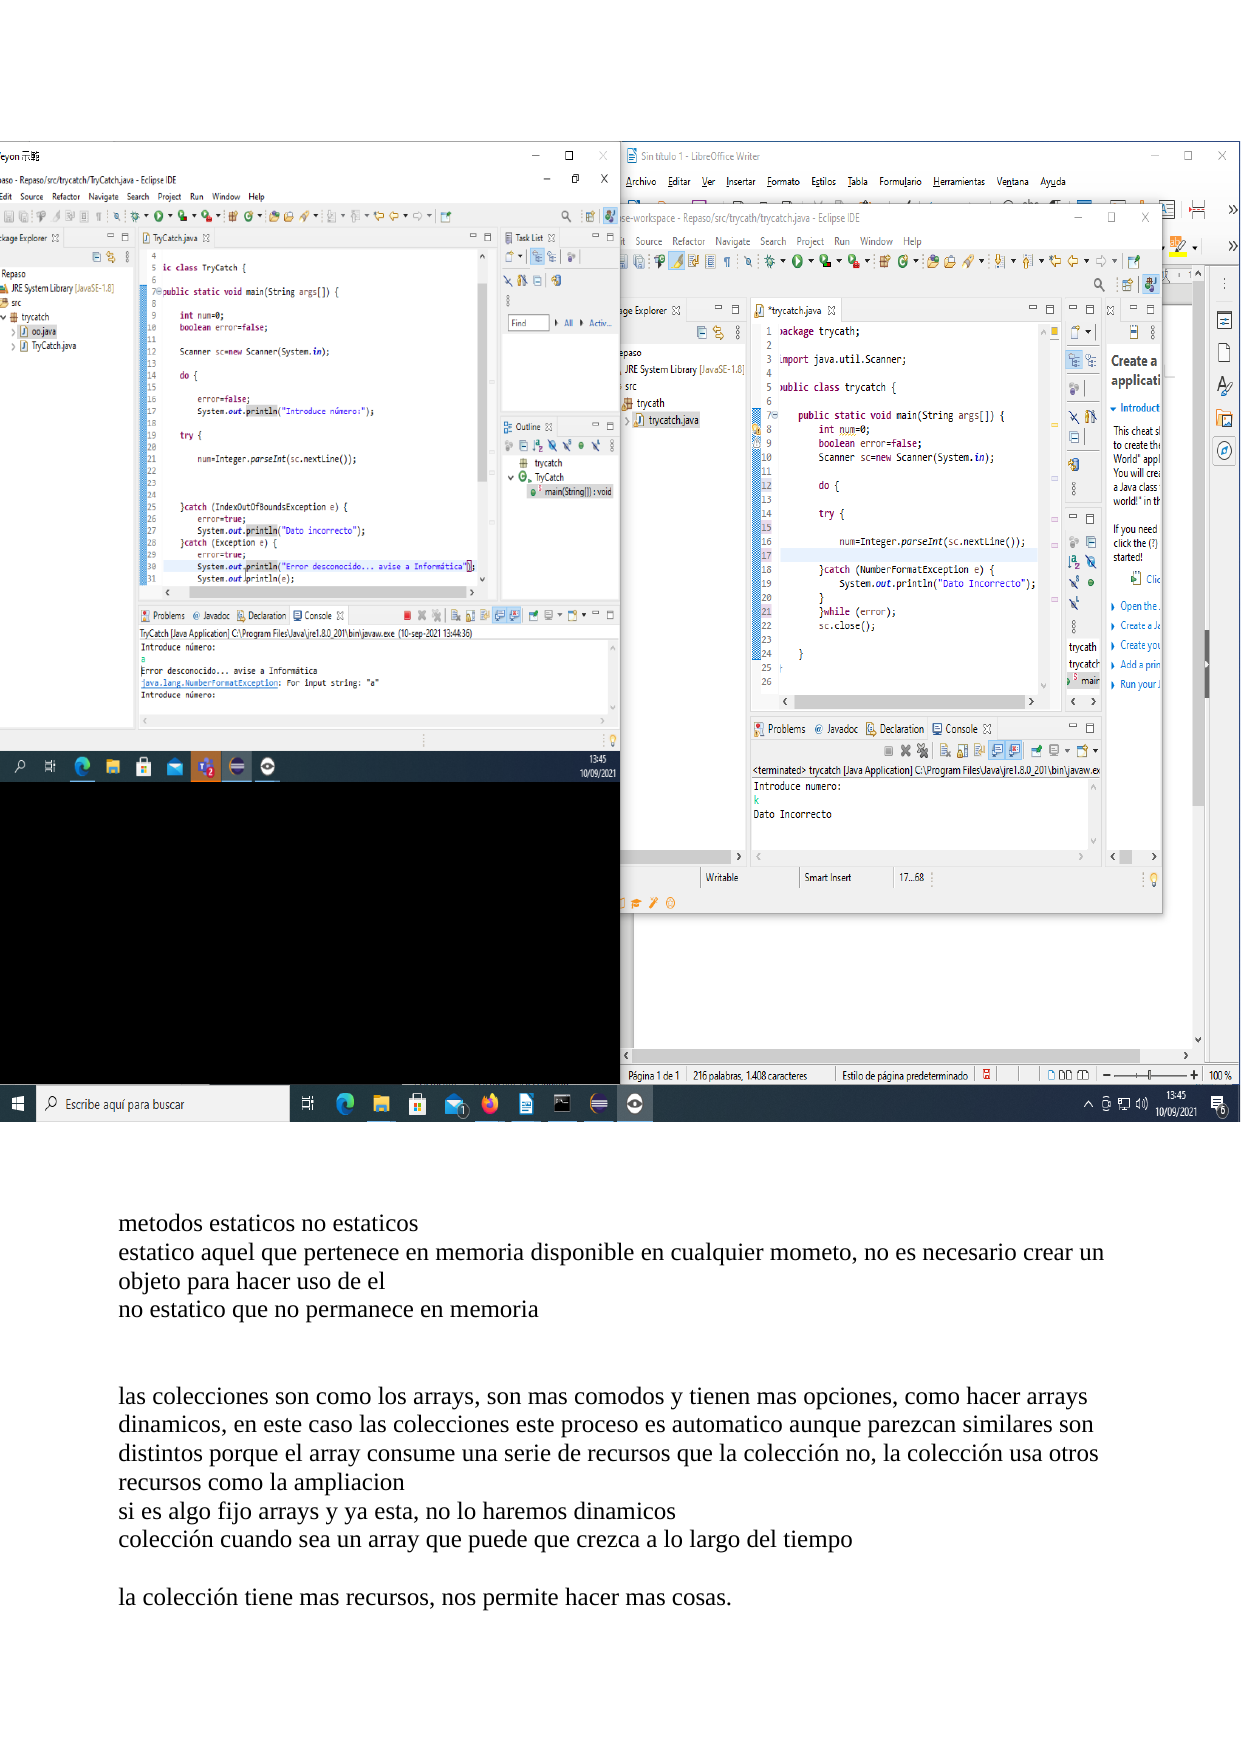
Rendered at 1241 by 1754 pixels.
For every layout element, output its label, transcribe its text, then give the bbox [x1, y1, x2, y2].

text si es algo fijo arrays y ya esta, no lo haremos dinamicos [118, 1496, 1122, 1524]
picture [0, 141, 1241, 1122]
text metodos estaticos no estaticos [118, 1208, 1122, 1237]
text estatico aquel que pertenece en memoria disponible en cualquier mometo, no es necesario crear un objeto para hacer uso de el [118, 1237, 1122, 1294]
text colección cuando sea un array que puede que crezca a lo largo del tiempo [118, 1524, 1122, 1553]
text no estatico que no permanece en memoria [118, 1294, 1122, 1323]
text la colección tiene mas recursos, nos permite hacer mas cosas. [118, 1582, 1122, 1611]
text las colecciones son como los arrays, son mas comodos y tienen mas opciones, como hacer arrays dinamicos, en este caso las colecciones este proceso es automatico aunque parezcan similares son distintos porque el array consume una serie de recursos que la colección no, la colección usa otros recursos como la ampliacion [118, 1381, 1122, 1496]
